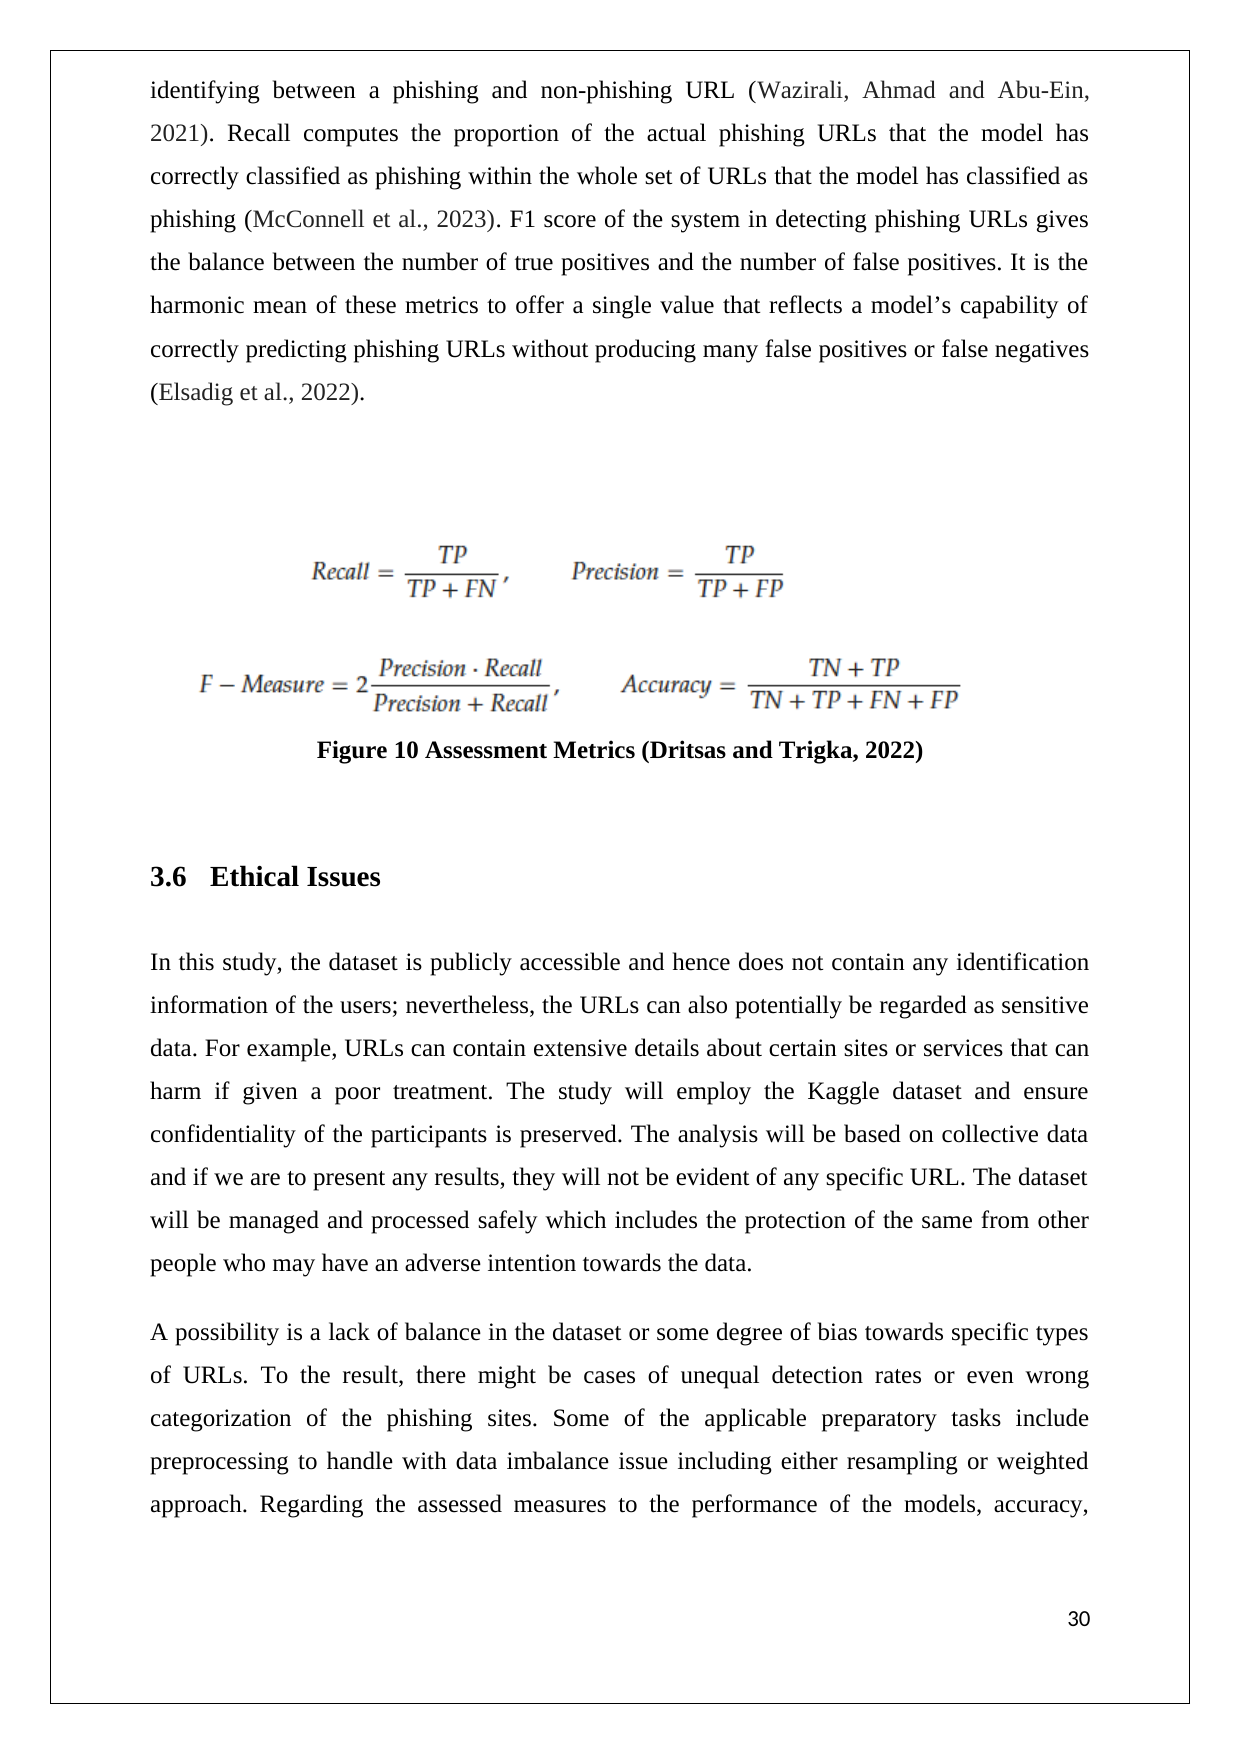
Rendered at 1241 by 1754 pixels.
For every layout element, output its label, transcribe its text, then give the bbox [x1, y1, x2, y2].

text identifying between a phishing and non-phishing URL (Wazirali, Ahmad and Abu-Ein, 2021). Recall computes the proportion of the actual phishing URLs that the model has correctly classified as phishing within the whole set of URLs that the model has classified as phishing (McConnell et al., 2023). F1 score of the system in detecting phishing URLs gives the balance between the number of true positives and the number of false positives. It is the harmonic mean of these metrics to offer a single value that reflects a model’s capability of correctly predicting phishing URLs without producing many false positives or false negatives (Elsadig et al., 2022). [150, 75, 1090, 406]
subtitle Ethical Issues [150, 859, 1090, 892]
text In this study, the dataset is publicly accessible and hence does not contain any identification information of the users; nevertheless, the URLs can also potentially be regarded as sensitive data. For example, URLs can contain extensive details about certain sites or services that can harm if given a poor treatment. The study will employ the Kaggle dataset and ensure confidentiality of the participants is preserved. The analysis will be based on collective data and if we are to present any results, they will not be evident of any specific URL. The dataset will be managed and processed safely which includes the protection of the same from other people who may have an adverse intention towards the data. [150, 947, 1090, 1277]
text [150, 482, 1090, 505]
text A possibility is a lack of balance in the dataset or some degree of bias towards specific types of URLs. To the result, there might be cases of unequal detection rates or even wrong categorization of the phishing sites. Some of the applicable preparatory tasks include preprocessing to handle with data imbalance issue including either resampling or weighted approach. Regarding the assessed measures to the performance of the models, accuracy, [150, 1317, 1090, 1518]
text Figure 10 Assessment Metrics (Dritsas and Trigka, 2022) [150, 735, 1090, 763]
